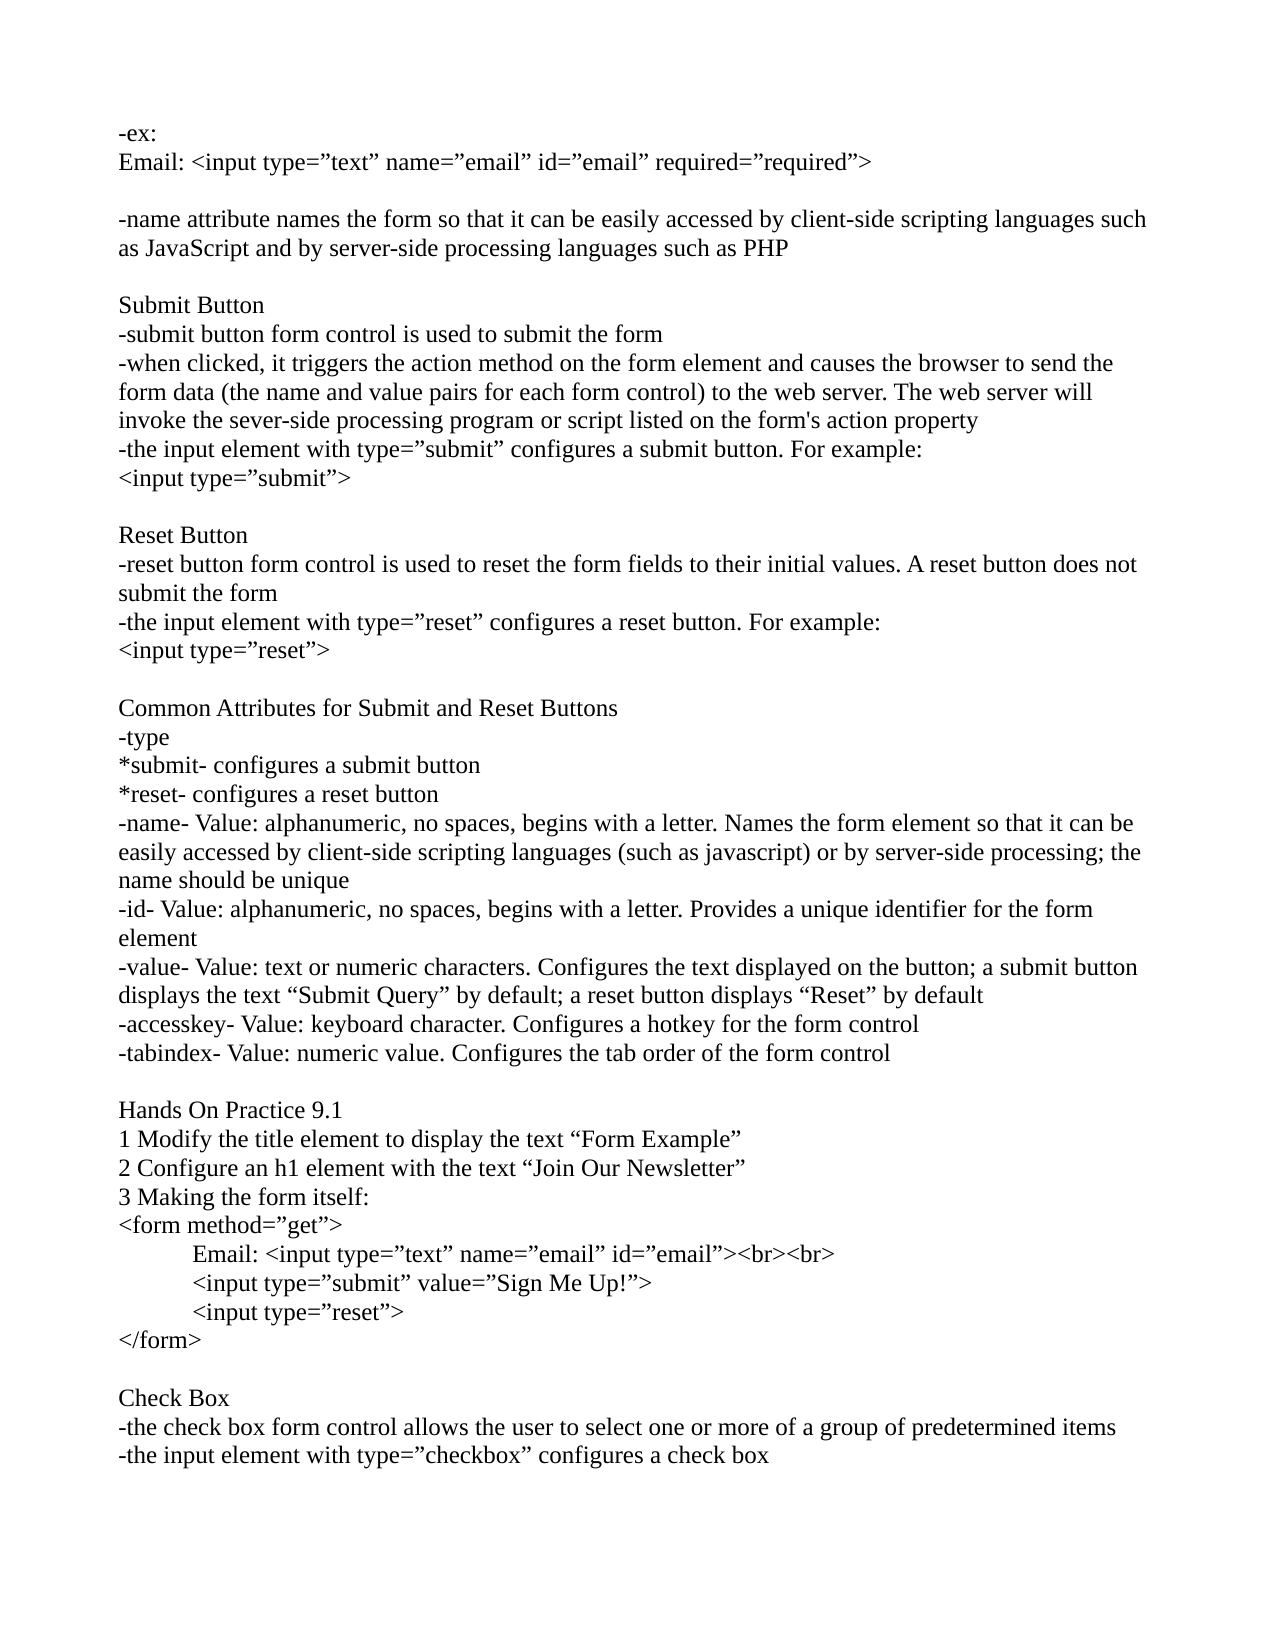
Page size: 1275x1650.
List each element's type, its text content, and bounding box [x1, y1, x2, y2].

text Reset Button [118, 521, 1157, 549]
text 2 Configure an h1 element with the text “Join Our Newsletter” [118, 1153, 1157, 1182]
text -ex: [118, 118, 1157, 147]
text -when clicked, it triggers the action method on the form element and causes the browser to send the form data (the name and value pairs for each form control) to the web server. The web server will invoke the sever-side processing program or script listed on the form's action property [118, 348, 1157, 434]
text -id- Value: alphanumeric, no spaces, begins with a letter. Provides a unique identifier for the form element [118, 894, 1157, 952]
text -the input element with type=”submit” configures a submit button. For example: [118, 434, 1157, 463]
text <form method=”get”> [118, 1211, 1157, 1239]
text -name- Value: alphanumeric, no spaces, begins with a letter. Names the form element so that it can be easily accessed by client-side scripting languages (such as javascript) or by server-side processing; the name should be unique [118, 808, 1157, 894]
text *submit- configures a submit button [118, 751, 1157, 779]
text -name attribute names the form so that it can be easily accessed by client-side scripting languages such as JavaScript and by server-side processing languages such as PHP [118, 204, 1157, 262]
text <input type=”reset”> [118, 1297, 1157, 1326]
text -the input element with type=”reset” configures a reset button. For example: [118, 607, 1157, 636]
text <input type=”reset”> [118, 636, 1157, 664]
text <input type=”submit” value=”Sign Me Up!”> [118, 1268, 1157, 1297]
text Email: <input type=”text” name=”email” id=”email”><br><br> [118, 1239, 1157, 1268]
text -submit button form control is used to submit the form [118, 319, 1157, 348]
text <input type=”submit”> [118, 463, 1157, 492]
text -accesskey- Value: keyboard character. Configures a hotkey for the form control [118, 1009, 1157, 1038]
text Submit Button [118, 291, 1157, 319]
text -tabindex- Value: numeric value. Configures the tab order of the form control [118, 1038, 1157, 1067]
text </form> [118, 1326, 1157, 1354]
text 3 Making the form itself: [118, 1182, 1157, 1211]
text 1 Modify the title element to display the text “Form Example” [118, 1124, 1157, 1153]
text -reset button form control is used to reset the form fields to their initial values. A reset button does not submit the form [118, 549, 1157, 607]
text *reset- configures a reset button [118, 779, 1157, 808]
text Hands On Practice 9.1 [118, 1096, 1157, 1124]
text Check Box [118, 1383, 1157, 1412]
text -the input element with type=”checkbox” configures a check box [118, 1441, 1157, 1469]
text -value- Value: text or numeric characters. Configures the text displayed on the button; a submit button displays the text “Submit Query” by default; a reset button displays “Reset” by default [118, 952, 1157, 1009]
text Common Attributes for Submit and Reset Buttons [118, 693, 1157, 722]
text Email: <input type=”text” name=”email” id=”email” required=”required”> [118, 147, 1157, 176]
text -type [118, 722, 1157, 751]
text -the check box form control allows the user to select one or more of a group of predetermined items [118, 1412, 1157, 1441]
